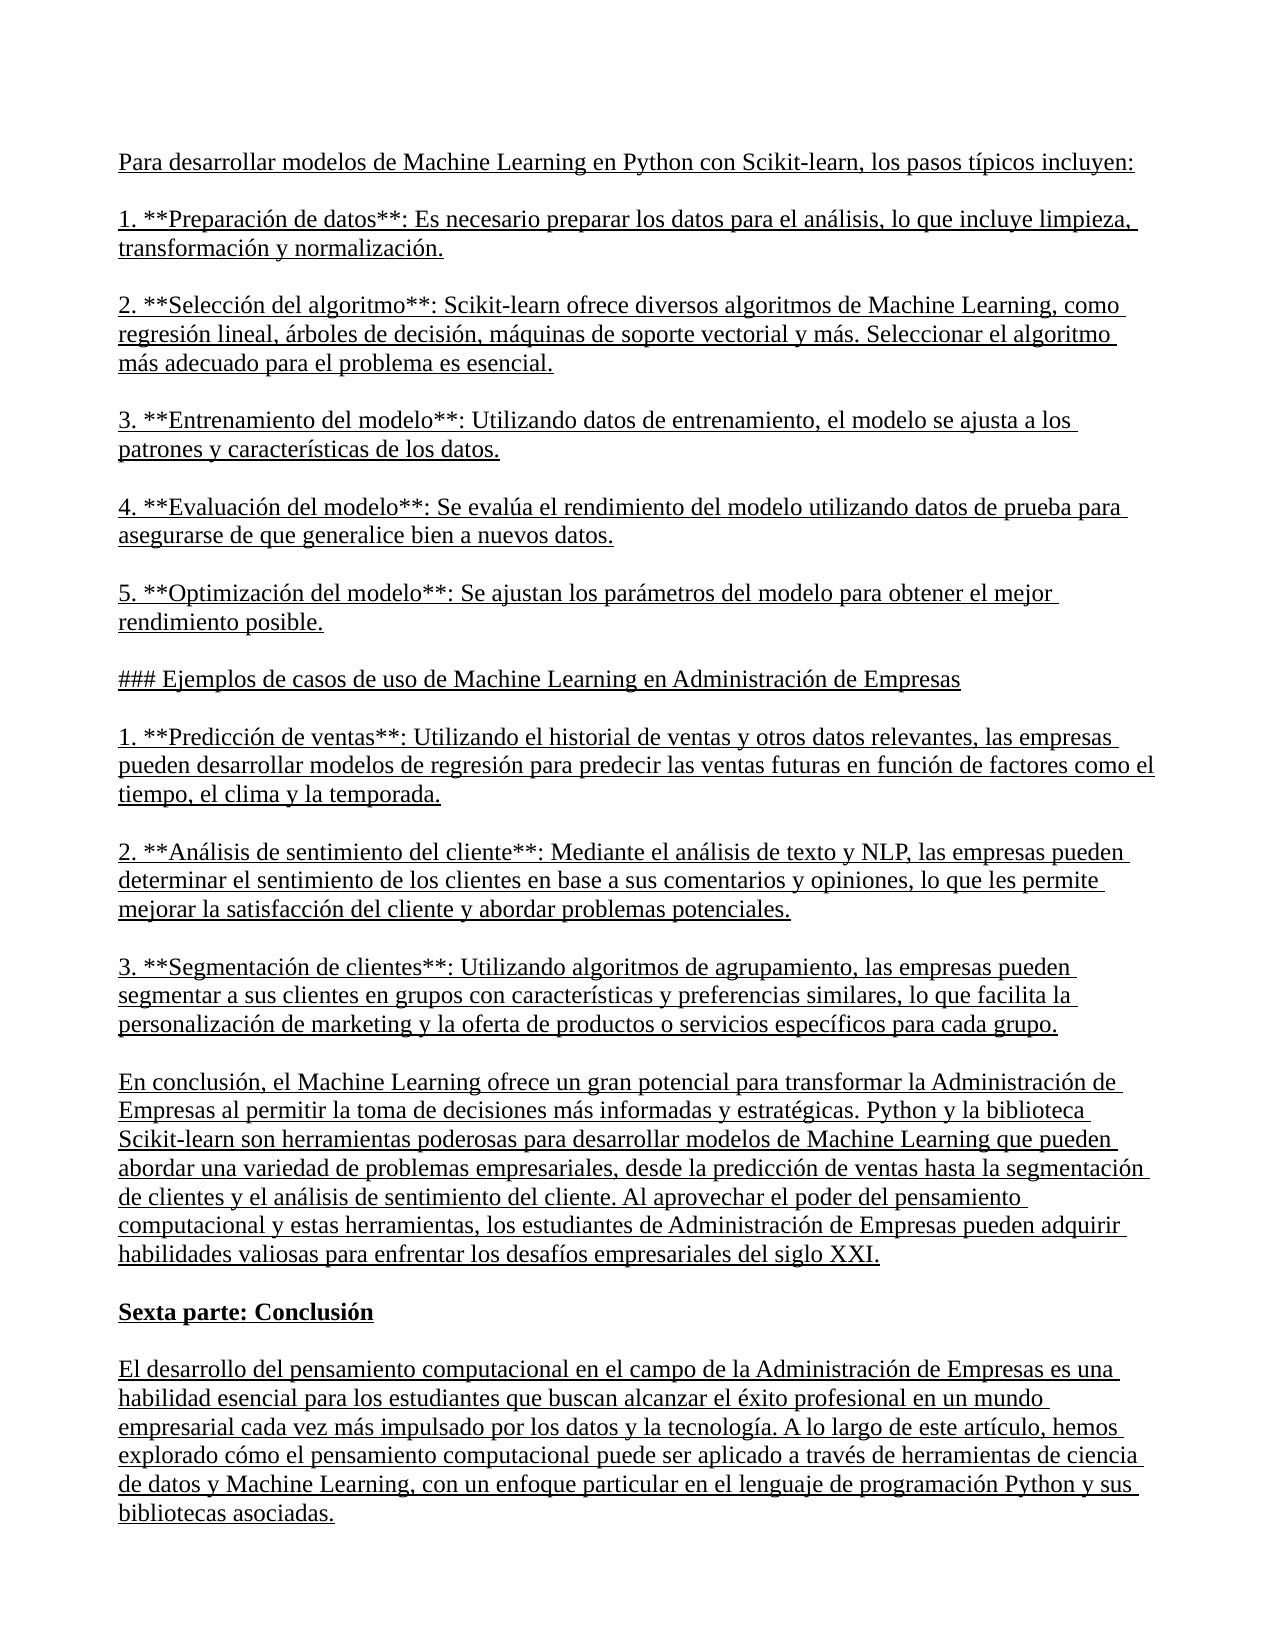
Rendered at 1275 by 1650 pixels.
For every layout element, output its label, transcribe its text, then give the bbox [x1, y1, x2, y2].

text 1. **Predicción de ventas**: Utilizando el historial de ventas y otros datos relevantes, las empresas pueden desarrollar modelos de regresión para predecir las ventas futuras en función de factores como el tiempo, el clima y la temporada. [118, 722, 1157, 808]
text 2. **Análisis de sentimiento del cliente**: Mediante el análisis de texto y NLP, las empresas pueden determinar el sentimiento de los clientes en base a sus comentarios y opiniones, lo que les permite mejorar la satisfacción del cliente y abordar problemas potenciales. [118, 837, 1157, 923]
text El desarrollo del pensamiento computacional en el campo de la Administración de Empresas es una habilidad esencial para los estudiantes que buscan alcanzar el éxito profesional en un mundo empresarial cada vez más impulsado por los datos y la tecnología. A lo largo de este artículo, hemos explorado cómo el pensamiento computacional puede ser aplicado a través de herramientas de ciencia de datos y Machine Learning, con un enfoque particular en el lenguaje de programación Python y sus bibliotecas asociadas. [118, 1354, 1157, 1527]
text 4. **Evaluación del modelo**: Se evalúa el rendimiento del modelo utilizando datos de prueba para asegurarse de que generalice bien a nuevos datos. [118, 492, 1157, 549]
text Sexta parte: Conclusión [118, 1297, 1157, 1326]
text ### Ejemplos de casos de uso de Machine Learning en Administración de Empresas [118, 664, 1157, 693]
text 3. **Segmentación de clientes**: Utilizando algoritmos de agrupamiento, las empresas pueden segmentar a sus clientes en grupos con características y preferencias similares, lo que facilita la personalización de marketing y la oferta de productos o servicios específicos para cada grupo. [118, 952, 1157, 1038]
text 5. **Optimización del modelo**: Se ajustan los parámetros del modelo para obtener el mejor rendimiento posible. [118, 578, 1157, 636]
text 1. **Preparación de datos**: Es necesario preparar los datos para el análisis, lo que incluye limpieza, transformación y normalización. [118, 204, 1157, 262]
text Para desarrollar modelos de Machine Learning en Python con Scikit-learn, los pasos típicos incluyen: [118, 147, 1157, 176]
text 2. **Selección del algoritmo**: Scikit-learn ofrece diversos algoritmos de Machine Learning, como regresión lineal, árboles de decisión, máquinas de soporte vectorial y más. Seleccionar el algoritmo más adecuado para el problema es esencial. [118, 291, 1157, 377]
text 3. **Entrenamiento del modelo**: Utilizando datos de entrenamiento, el modelo se ajusta a los patrones y características de los datos. [118, 406, 1157, 463]
text En conclusión, el Machine Learning ofrece un gran potencial para transformar la Administración de Empresas al permitir la toma de decisiones más informadas y estratégicas. Python y la biblioteca Scikit-learn son herramientas poderosas para desarrollar modelos de Machine Learning que pueden abordar una variedad de problemas empresariales, desde la predicción de ventas hasta la segmentación de clientes y el análisis de sentimiento del cliente. Al aprovechar el poder del pensamiento computacional y estas herramientas, los estudiantes de Administración de Empresas pueden adquirir habilidades valiosas para enfrentar los desafíos empresariales del siglo XXI. [118, 1067, 1157, 1268]
